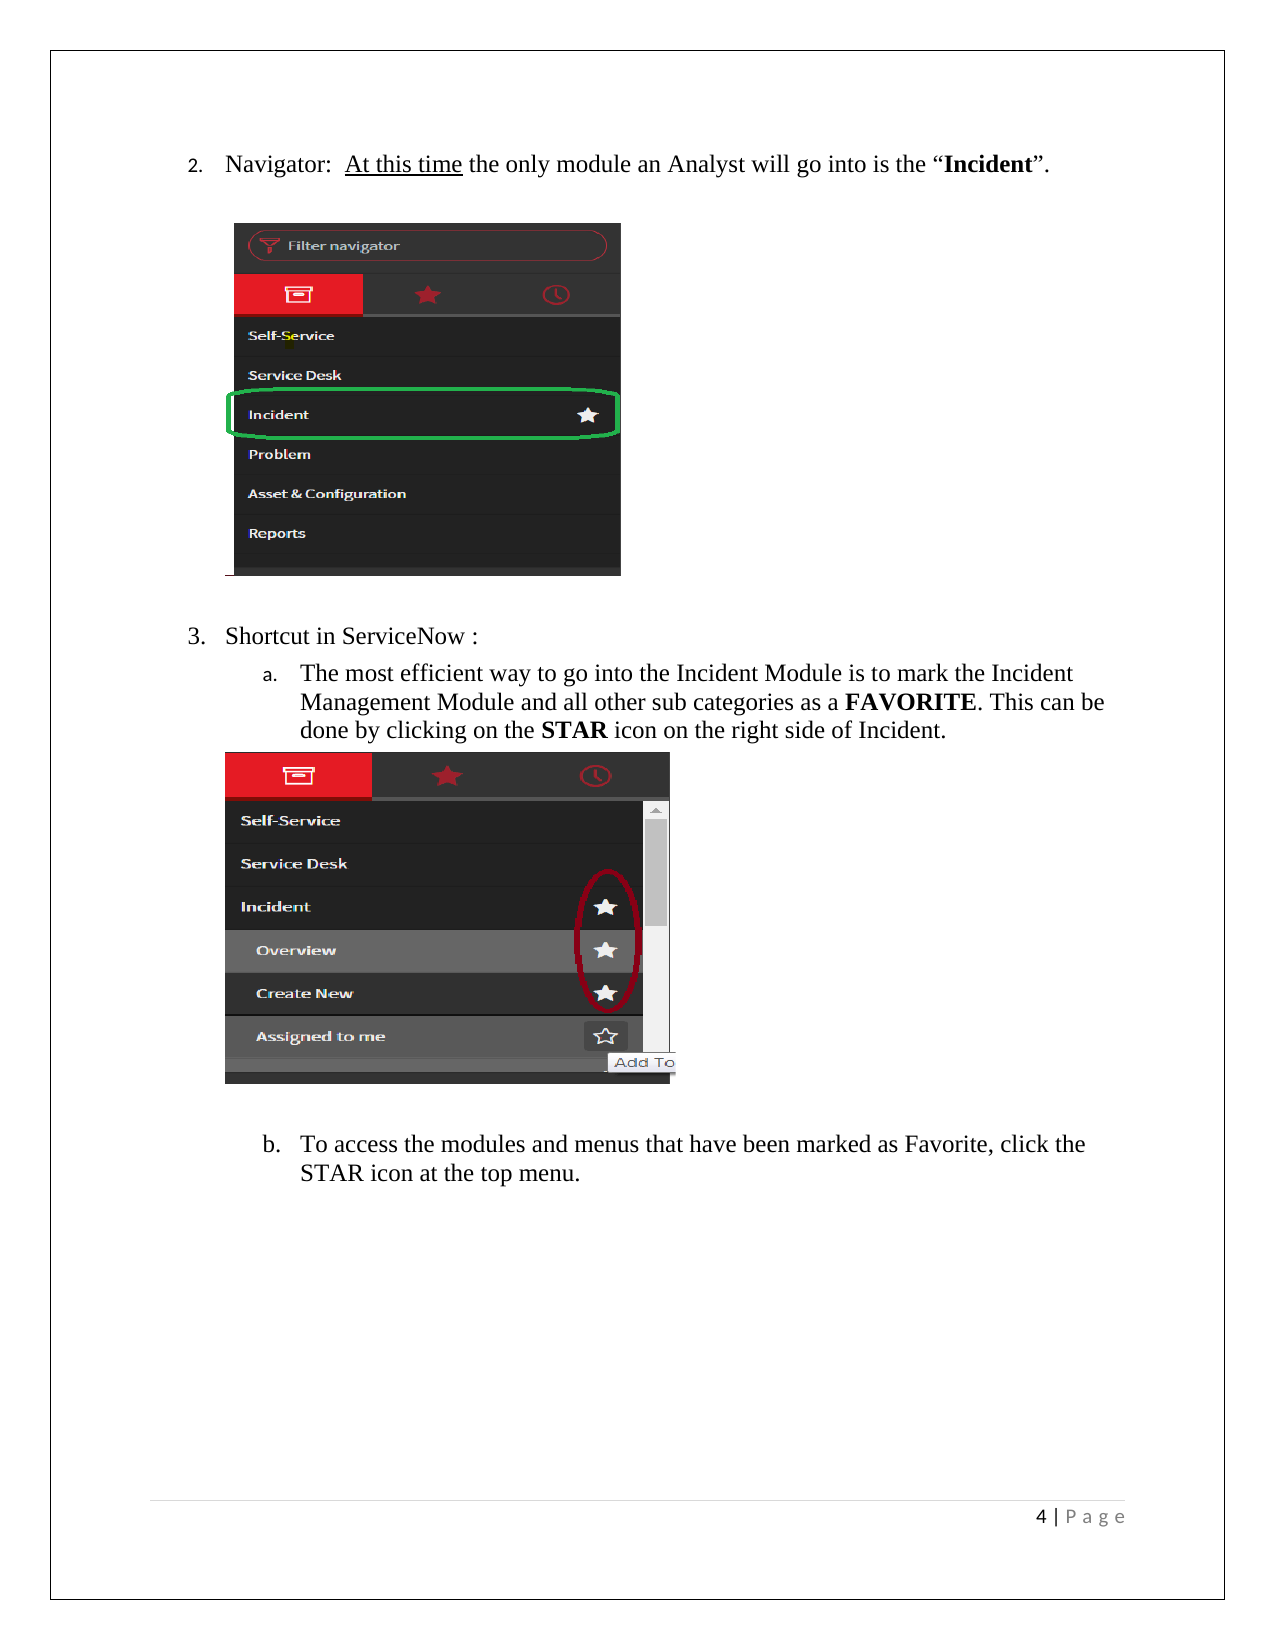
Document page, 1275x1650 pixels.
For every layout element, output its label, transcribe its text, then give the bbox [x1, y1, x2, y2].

list To access the modules and menus that have been marked as Favorite, click the STAR icon at the top menu. [262, 1129, 1125, 1186]
list Shortcut in ServiceNow : [187, 621, 1125, 650]
list Navigator: At this time the only module an Analyst will go into is the “Incident”. [187, 149, 1125, 178]
list The most efficient way to go into the Incident Module is to mark the Incident Management Module and all other sub categories as a FAVORITE. This can be done by clicking on the STAR icon on the right side of Incident. [262, 658, 1125, 744]
